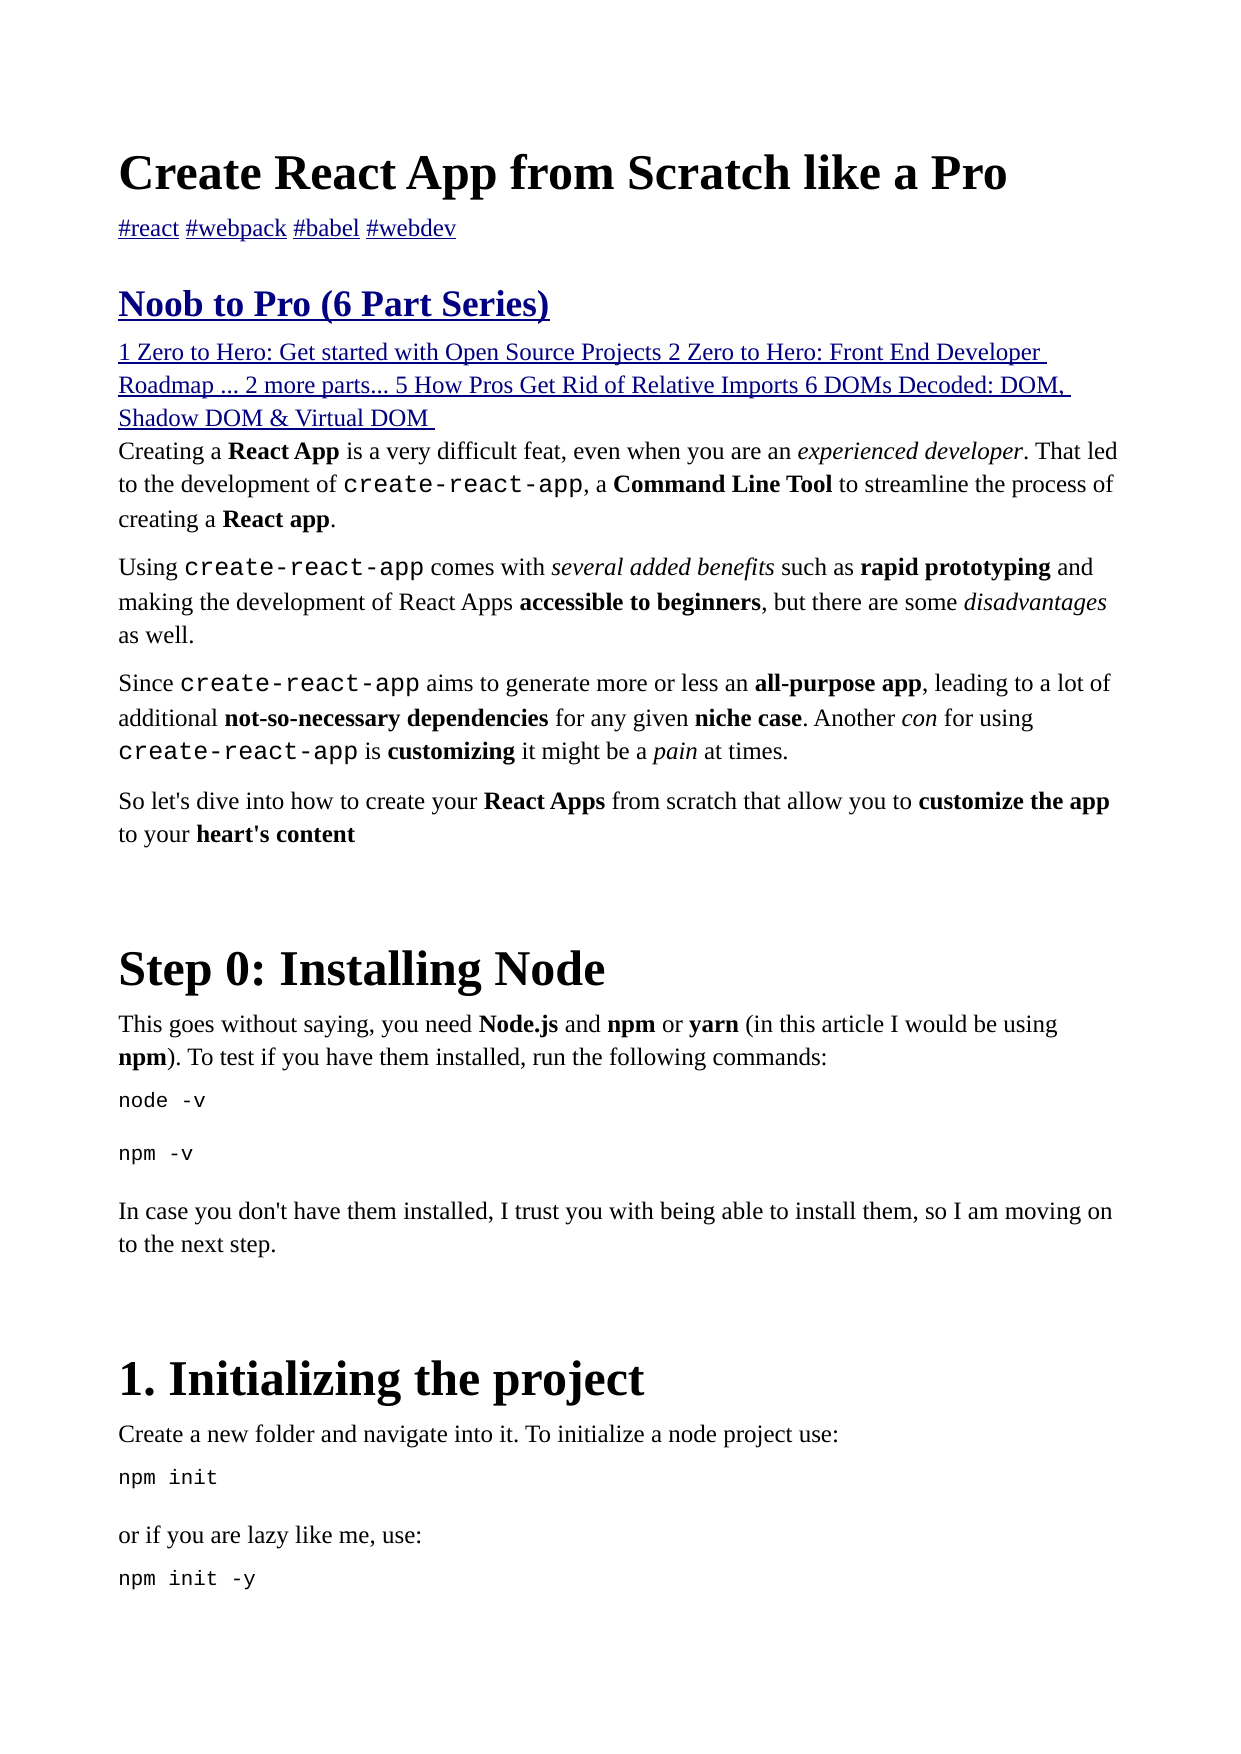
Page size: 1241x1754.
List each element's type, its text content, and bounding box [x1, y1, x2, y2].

text Creating a React App is a very difficult feat, even when you are an experienced developer. That led to the development of create-react-app, a Command Line Tool to streamline the process of creating a React app. [118, 436, 1122, 533]
text or if you are lazy like me, use: [118, 1520, 1122, 1549]
text npm init -y [118, 1567, 1122, 1591]
subtitle Create React App from Scratch like a Pro [118, 143, 1122, 201]
text Since create-react-app aims to generate more or less an all-purpose app, leading to a lot of additional not-so-necessary dependencies for any given niche case. Another con for using create-react-app is customizing it might be a pain at times. [118, 668, 1122, 767]
text This goes without saying, you need Node.js and npm or yarn (in this article I would be using npm). To test if you have them installed, run the following commands: [118, 1009, 1122, 1071]
text Create a new folder and navigate into it. To initialize a node project use: [118, 1419, 1122, 1448]
subtitle Step 0: Installing Node [118, 939, 1122, 997]
text 1 Zero to Hero: Get started with Open Source Projects 2 Zero to Hero: Front End Developer Roadmap ... 2 more parts... 5 How Pros Get Rid of Relative Imports 6 DOMs Decoded: DOM, Shadow DOM & Virtual DOM [118, 337, 1122, 432]
text In case you don't have them installed, I trust you with being able to install them, so I am moving on to the next step. [118, 1196, 1122, 1258]
subtitle 1. Initializing the project [118, 1349, 1122, 1407]
text #react #webpack #babel #webdev [118, 213, 1122, 242]
text node -v [118, 1090, 1122, 1113]
subtitle Noob to Pro (6 Part Series) [118, 282, 1122, 325]
text Using create-react-app comes with several added benefits such as rapid prototyping and making the development of React Apps accessible to beginners, but there are some disadvantages as well. [118, 552, 1122, 649]
text npm init [118, 1467, 1122, 1490]
text npm -v [118, 1143, 1122, 1166]
text So let's dive into how to create your React Apps from scratch that allow you to customize the app to your heart's content [118, 786, 1122, 848]
